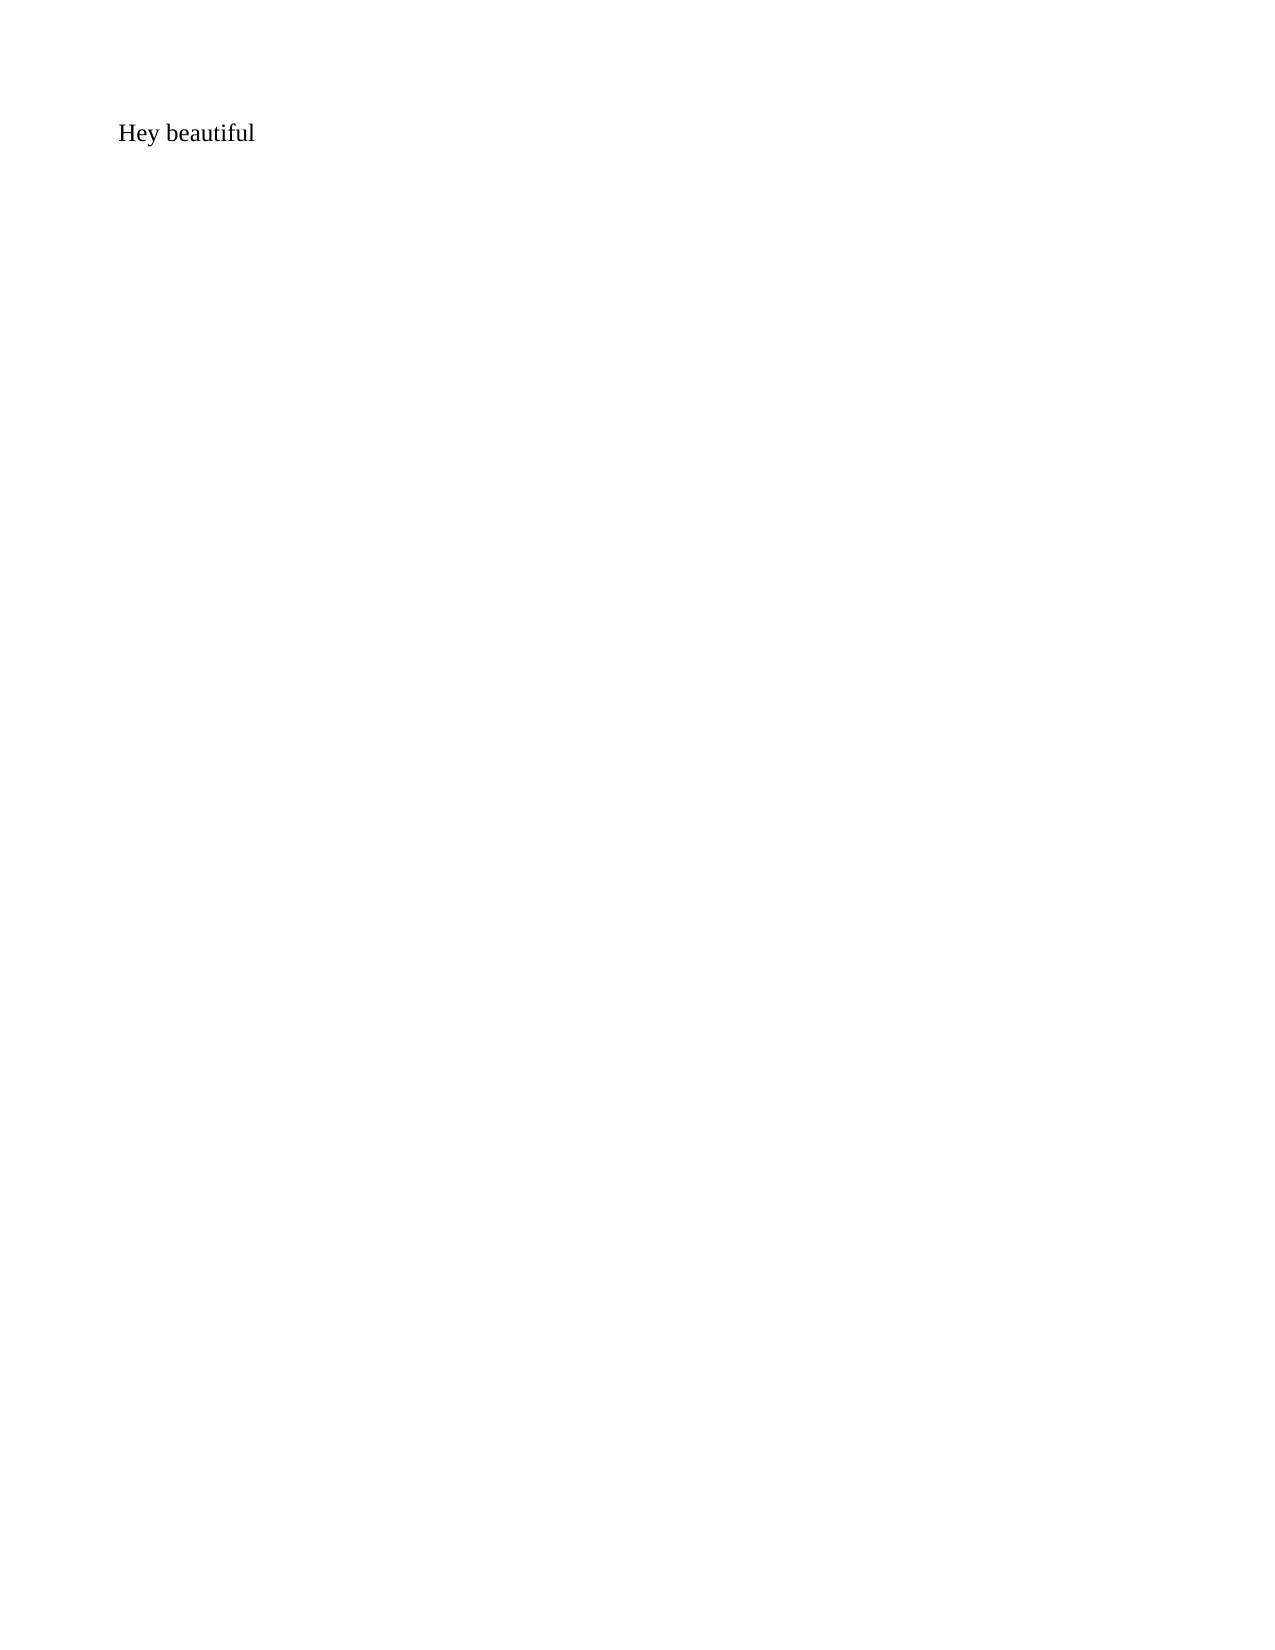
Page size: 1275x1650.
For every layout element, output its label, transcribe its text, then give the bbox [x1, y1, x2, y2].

text Hey beautiful [118, 118, 1157, 147]
